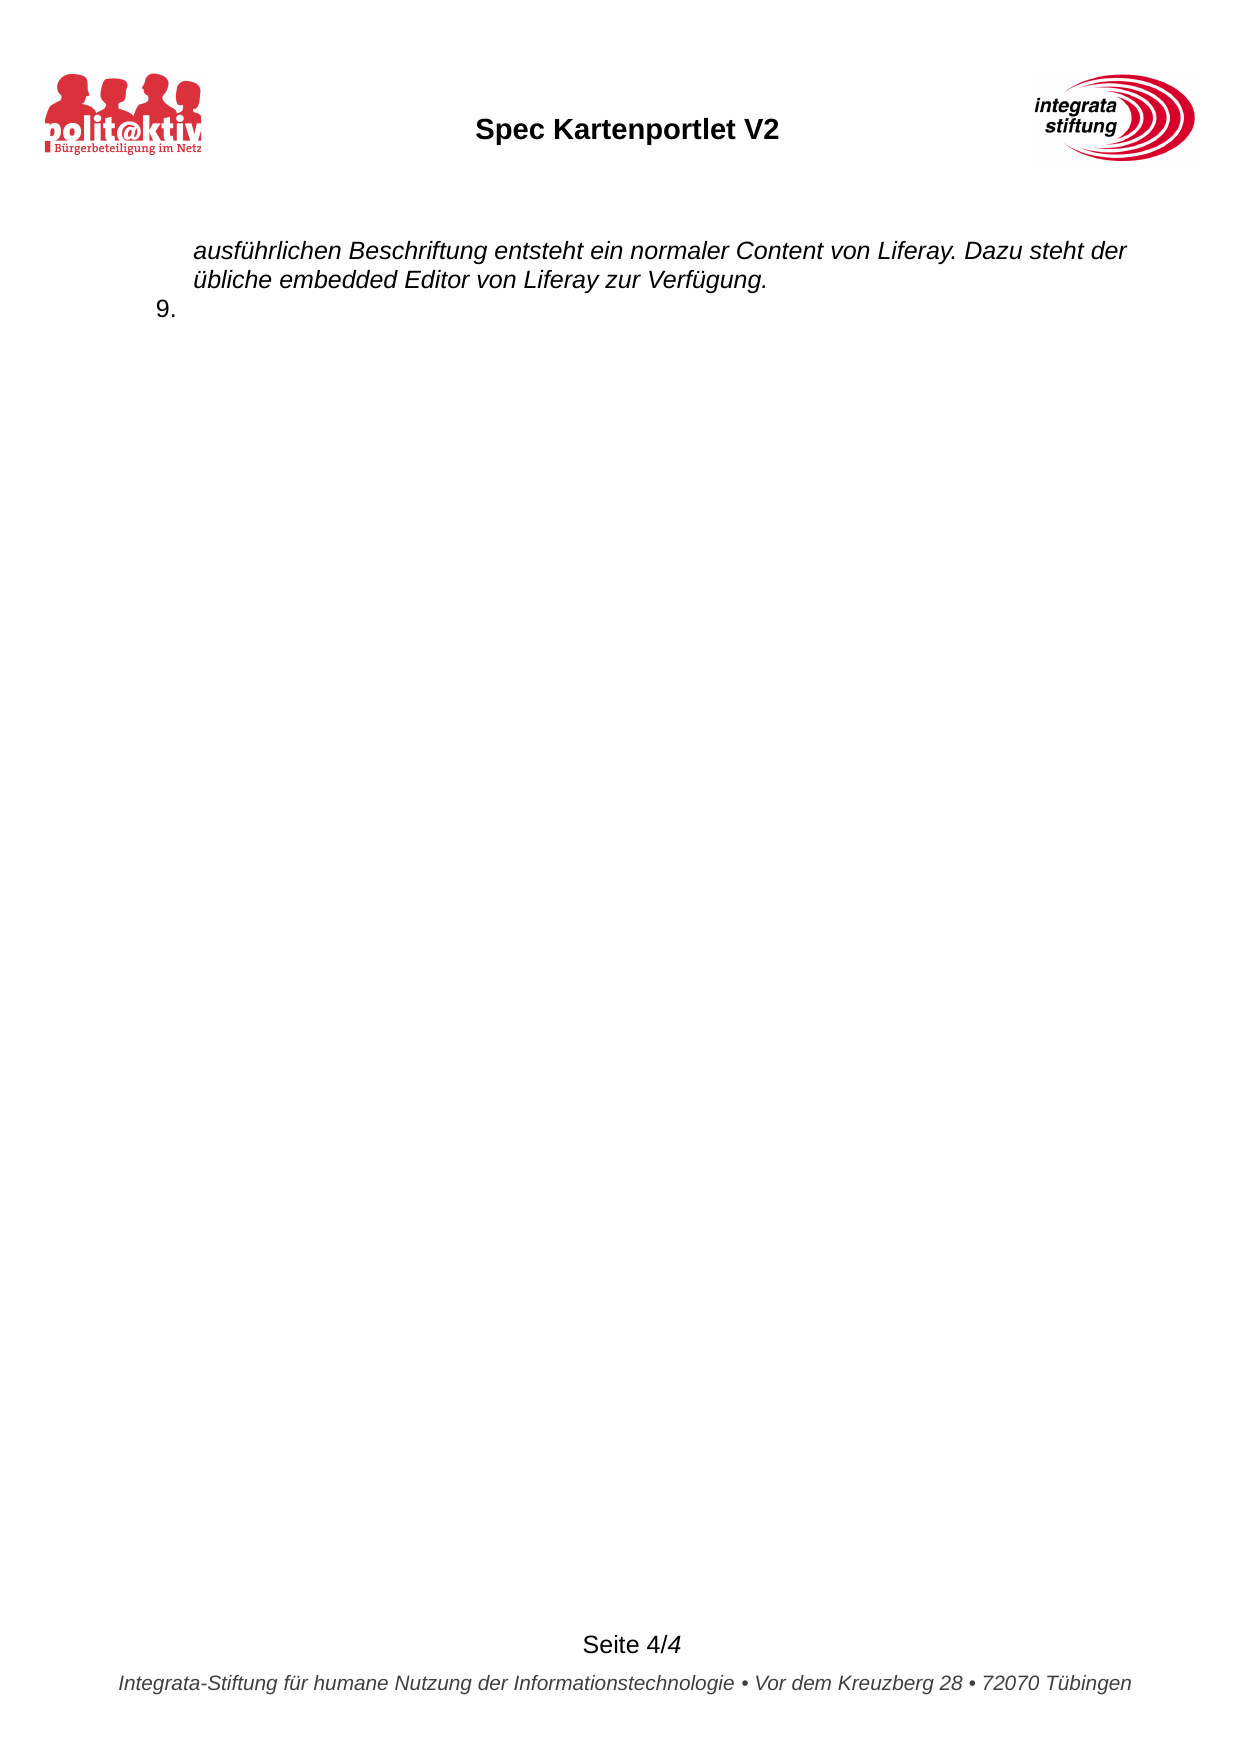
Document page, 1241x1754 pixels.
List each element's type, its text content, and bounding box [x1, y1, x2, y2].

list ausführlichen Beschriftung entsteht ein normaler Content von Liferay. Dazu steht der übliche embedded Editor von Liferay zur Verfügung. [156, 236, 1146, 294]
picture [1033, 71, 1198, 164]
picture [44, 71, 202, 155]
